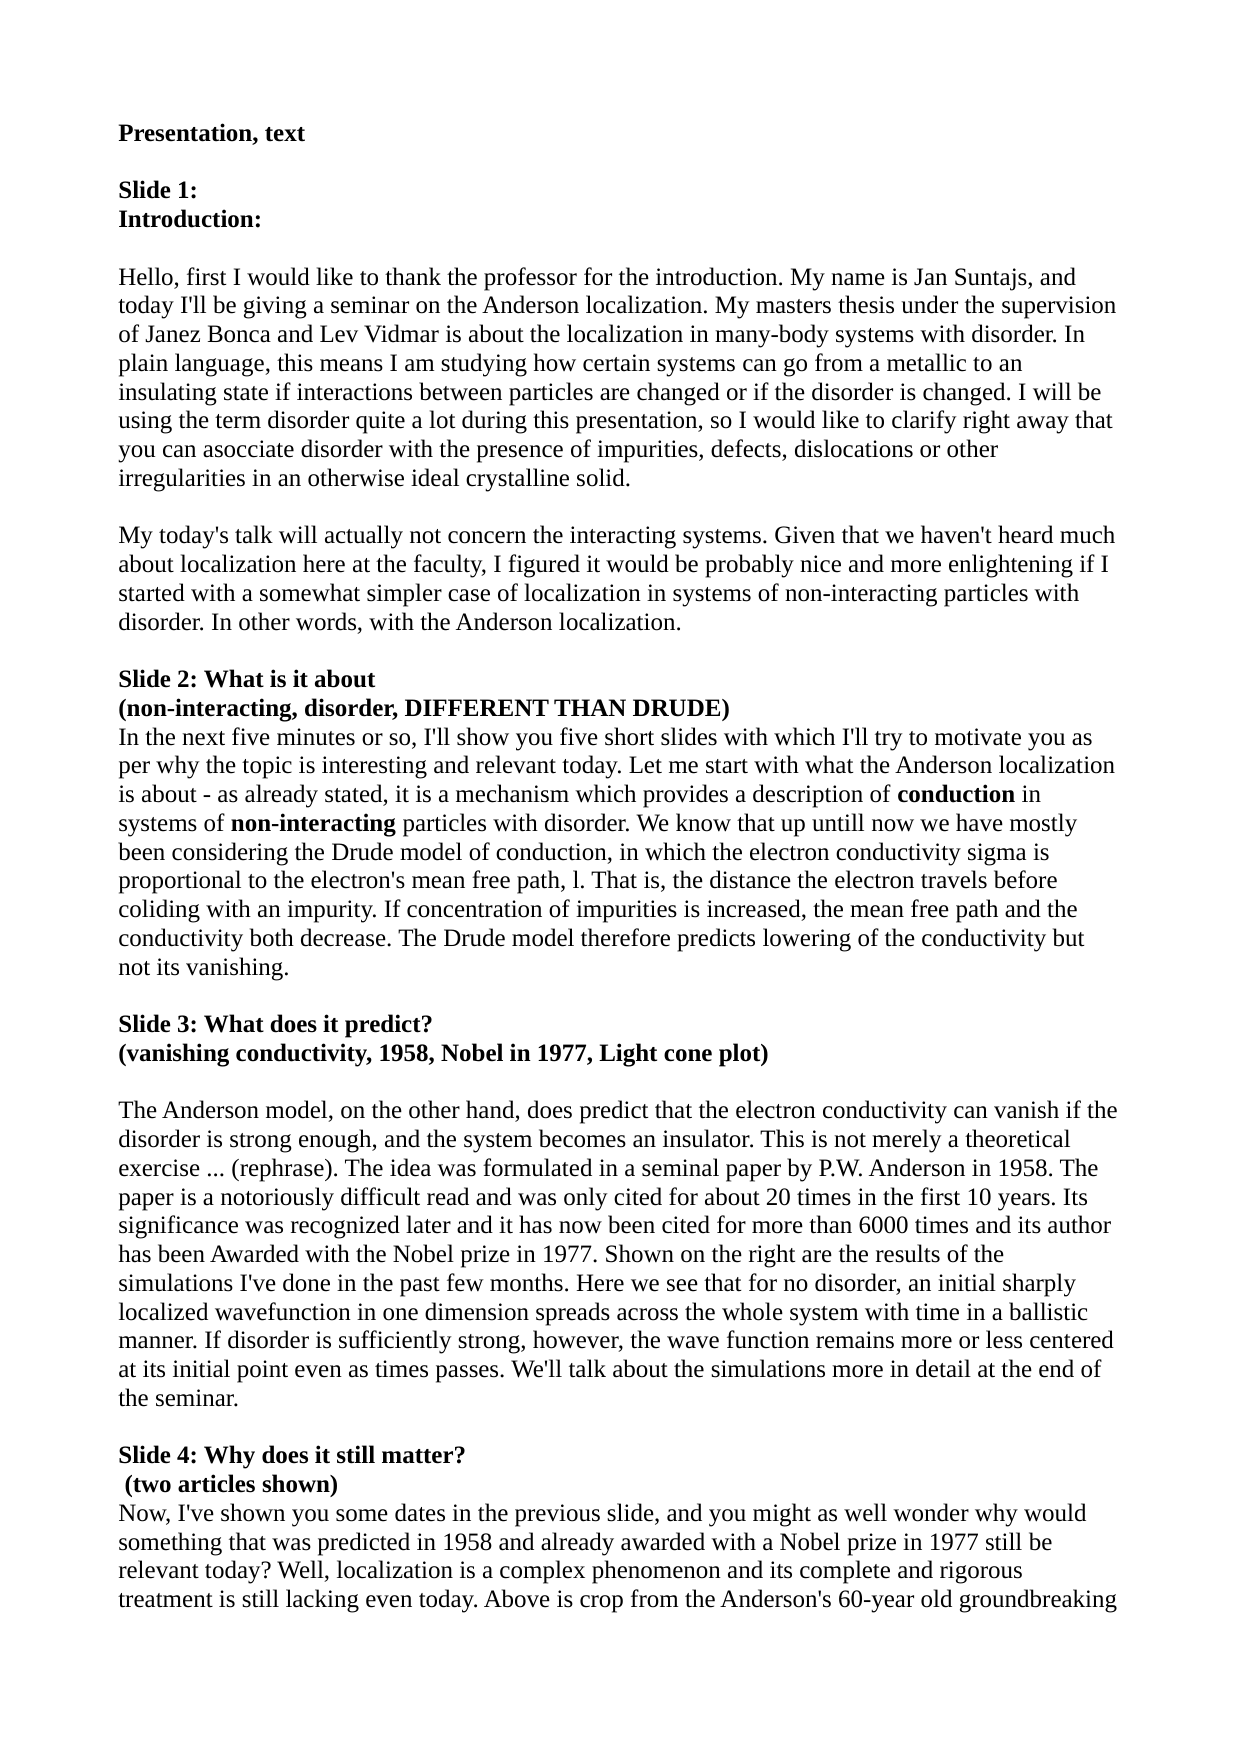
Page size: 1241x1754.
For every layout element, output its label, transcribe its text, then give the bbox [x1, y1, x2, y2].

text Hello, first I would like to thank the professor for the introduction. My name is Jan Suntajs, and today I'll be giving a seminar on the Anderson localization. My masters thesis under the supervision of Janez Bonca and Lev Vidmar is about the localization in many-body systems with disorder. In plain language, this means I am studying how certain systems can go from a metallic to an insulating state if interactions between particles are changed or if the disorder is changed. I will be using the term disorder quite a lot during this presentation, so I would like to clarify right away that you can asocciate disorder with the presence of impurities, defects, dislocations or other irregularities in an otherwise ideal crystalline solid. [118, 262, 1122, 492]
text In the next five minutes or so, I'll show you five short slides with which I'll try to motivate you as per why the topic is interesting and relevant today. Let me start with what the Anderson localization is about - as already stated, it is a mechanism which provides a description of conduction in systems of non-interacting particles with disorder. We know that up untill now we have mostly been considering the Drude model of conduction, in which the electron conductivity sigma is proportional to the electron's mean free path, l. That is, the distance the electron travels before coliding with an impurity. If concentration of impurities is increased, the mean free path and the conductivity both decrease. The Drude model therefore predicts lowering of the conductivity but not its vanishing. [118, 722, 1122, 981]
text Introduction: [118, 204, 1122, 233]
text Slide 4: Why does it still matter? [118, 1441, 1122, 1469]
text (non-interacting, disorder, DIFFERENT THAN DRUDE) [118, 693, 1122, 722]
text Presentation, text [118, 118, 1122, 147]
text Now, I've shown you some dates in the previous slide, and you might as well wonder why would something that was predicted in 1958 and already awarded with a Nobel prize in 1977 still be relevant today? Well, localization is a complex phenomenon and its complete and rigorous treatment is still lacking even today. Above is crop from the Anderson's 60-year old groundbreaking [118, 1498, 1122, 1613]
text The Anderson model, on the other hand, does predict that the electron conductivity can vanish if the disorder is strong enough, and the system becomes an insulator. This is not merely a theoretical exercise ... (rephrase). The idea was formulated in a seminal paper by P.W. Anderson in 1958. The paper is a notoriously difficult read and was only cited for about 20 times in the first 10 years. Its significance was recognized later and it has now been cited for more than 6000 times and its author has been Awarded with the Nobel prize in 1977. Shown on the right are the results of the simulations I've done in the past few months. Here we see that for no disorder, an initial sharply localized wavefunction in one dimension spreads across the whole system with time in a ballistic manner. If disorder is sufficiently strong, however, the wave function remains more or less centered at its initial point even as times passes. We'll talk about the simulations more in detail at the end of the seminar. [118, 1096, 1122, 1412]
text My today's talk will actually not concern the interacting systems. Given that we haven't heard much about localization here at the faculty, I figured it would be probably nice and more enlightening if I started with a somewhat simpler case of localization in systems of non-interacting particles with disorder. In other words, with the Anderson localization. [118, 521, 1122, 636]
text Slide 3: What does it predict? [118, 1009, 1122, 1038]
text Slide 1: [118, 176, 1122, 204]
text Slide 2: What is it about [118, 664, 1122, 693]
text (two articles shown) [118, 1469, 1122, 1498]
text (vanishing conductivity, 1958, Nobel in 1977, Light cone plot) [118, 1038, 1122, 1067]
